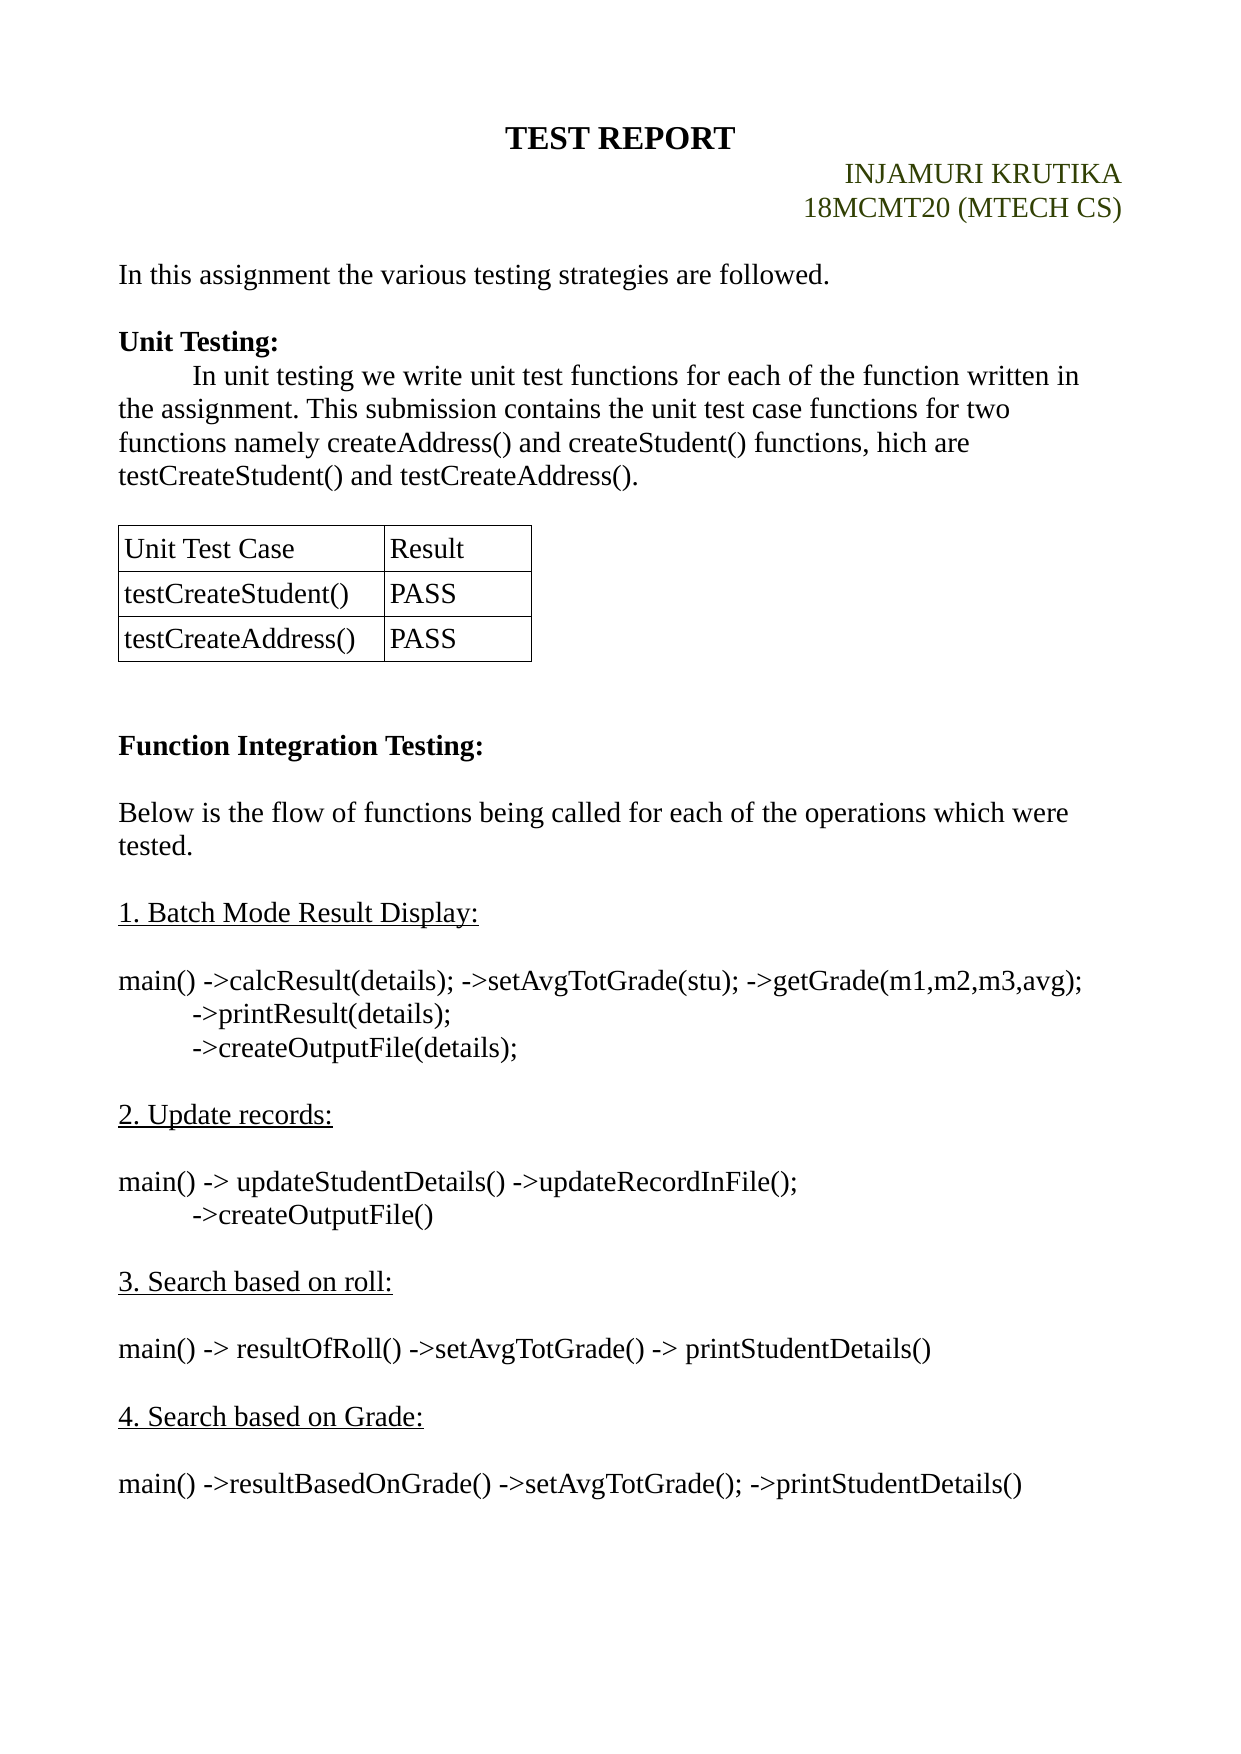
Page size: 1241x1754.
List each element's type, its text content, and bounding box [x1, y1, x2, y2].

table_cell testCreateAddress() [119, 617, 384, 661]
text Function Integration Testing: [118, 728, 1122, 761]
text main() -> updateStudentDetails() ->updateRecordInFile(); [118, 1164, 1122, 1197]
text 4. Search based on Grade: [118, 1399, 1122, 1432]
text In unit testing we write unit test functions for each of the function written in the assignment. This submission contains the unit test case functions for two functions namely createAddress() and createStudent() functions, hich are testCreateStudent() and testCreateAddress(). [118, 358, 1122, 492]
table_cell PASS [385, 572, 531, 616]
text ->createOutputFile(details); [118, 1030, 1122, 1063]
text TEST REPORT [118, 118, 1122, 156]
table_cell testCreateStudent() [119, 572, 384, 616]
text INJAMURI KRUTIKA [118, 156, 1122, 190]
text Unit Testing: [118, 324, 1122, 358]
text ->createOutputFile() [118, 1197, 1122, 1231]
text 2. Update records: [118, 1097, 1122, 1130]
table_header Result [385, 526, 531, 571]
table_cell PASS [385, 617, 531, 661]
text 3. Search based on roll: [118, 1264, 1122, 1298]
text ->printResult(details); [118, 996, 1122, 1030]
text main() ->calcResult(details); ->setAvgTotGrade(stu); ->getGrade(m1,m2,m3,avg); [118, 963, 1122, 996]
text 18MCMT20 (MTECH CS) [118, 190, 1122, 223]
text In this assignment the various testing strategies are followed. [118, 257, 1122, 291]
text main() -> resultOfRoll() ->setAvgTotGrade() -> printStudentDetails() [118, 1332, 1122, 1365]
text 1. Batch Mode Result Display: [118, 896, 1122, 929]
text main() ->resultBasedOnGrade() ->setAvgTotGrade(); ->printStudentDetails() [118, 1466, 1122, 1499]
text Below is the flow of functions being called for each of the operations which were tested. [118, 795, 1122, 862]
table_header Unit Test Case [119, 526, 384, 571]
